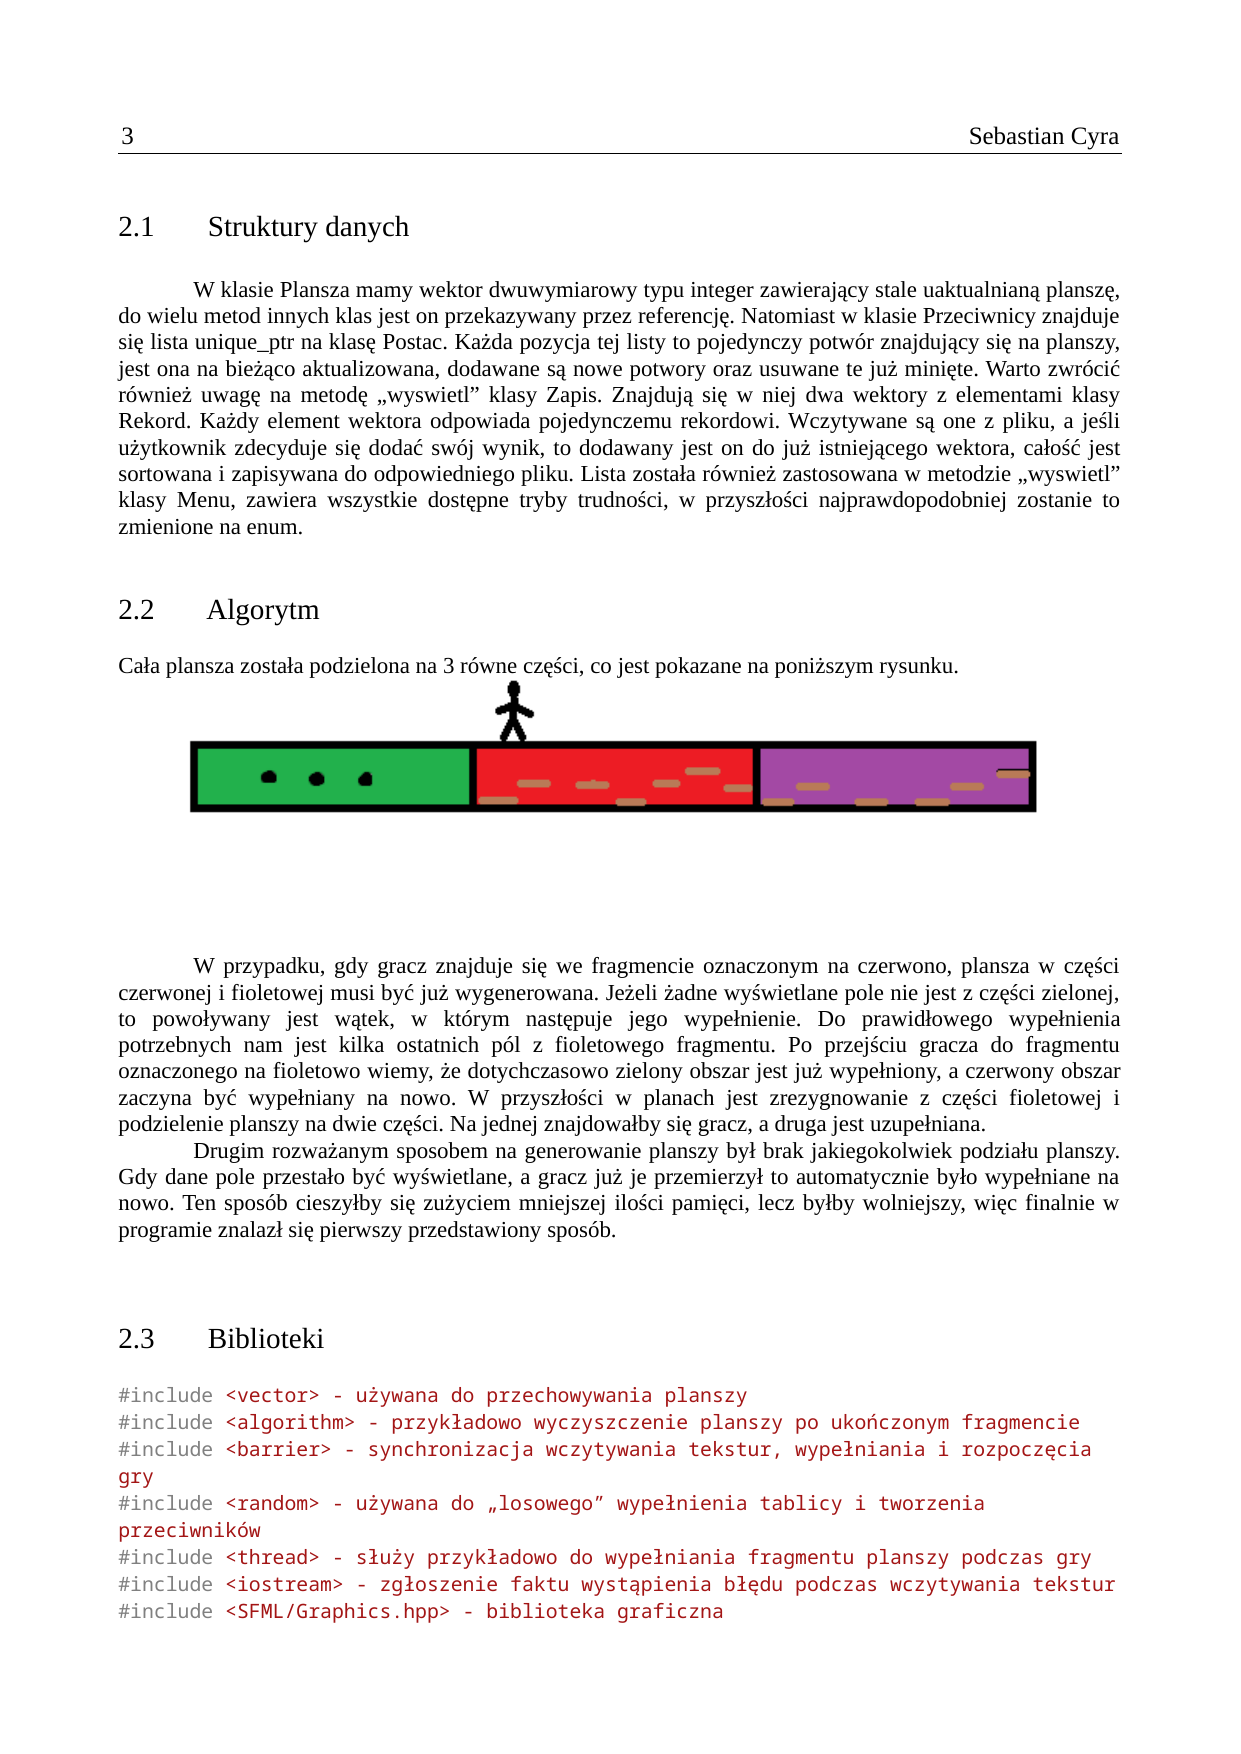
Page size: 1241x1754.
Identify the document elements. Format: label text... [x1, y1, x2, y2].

text #include <random> - używana do „losowego” wypełnienia tablicy i tworzenia przeciwników [118, 1489, 1122, 1543]
text 2.1 Struktury danych [118, 209, 1122, 242]
text #include <SFML/Graphics.hpp> - biblioteka graficzna [118, 1597, 1122, 1624]
text Cała plansza została podzielona na 3 równe części, co jest pokazane na poniższym rysunku. [118, 652, 1122, 678]
picture [118, 678, 1123, 953]
text #include <vector> - używana do przechowywania planszy [118, 1381, 1122, 1408]
text #include <barrier> - synchronizacja wczytywania tekstur, wypełniania i rozpoczęcia gry [118, 1435, 1122, 1489]
text Drugim rozważanym sposobem na generowanie planszy był brak jakiegokolwiek podziału planszy. Gdy dane pole przestało być wyświetlane, a gracz już je przemierzył to automatycznie było wypełniane na nowo. Ten sposób cieszyłby się zużyciem mniejszej ilości pamięci, lecz byłby wolniejszy, więc finalnie w programie znalazł się pierwszy przedstawiony sposób. [118, 1137, 1122, 1242]
text 2.3 Biblioteki [118, 1321, 1122, 1355]
text W klasie Plansza mamy wektor dwuwymiarowy typu integer zawierający stale uaktualnianą planszę, do wielu metod innych klas jest on przekazywany przez referencję. Natomiast w klasie Przeciwnicy znajduje się lista unique_ptr na klasę Postac. Każda pozycja tej listy to pojedynczy potwór znajdujący się na planszy, jest ona na bieżąco aktualizowana, dodawane są nowe potwory oraz usuwane te już minięte. Warto zwrócić również uwagę na metodę „wyswietl” klasy Zapis. Znajdują się w niej dwa wektory z elementami klasy Rekord. Każdy element wektora odpowiada pojedynczemu rekordowi. Wczytywane są one z pliku, a jeśli użytkownik zdecyduje się dodać swój wynik, to dodawany jest on do już istniejącego wektora, całość jest sortowana i zapisywana do odpowiedniego pliku. Lista została również zastosowana w metodzie „wyswietl” klasy Menu, zawiera wszystkie dostępne tryby trudności, w przyszłości najprawdopodobniej zostanie to zmienione na enum. [118, 276, 1122, 539]
text #include <algorithm> - przykładowo wyczyszczenie planszy po ukończonym fragmencie [118, 1408, 1122, 1435]
text W przypadku, gdy gracz znajduje się we fragmencie oznaczonym na czerwono, plansza w części czerwonej i fioletowej musi być już wygenerowana. Jeżeli żadne wyświetlane pole nie jest z części zielonej, to powoływany jest wątek, w którym następuje jego wypełnienie. Do prawidłowego wypełnienia potrzebnych nam jest kilka ostatnich pól z fioletowego fragmentu. Po przejściu gracza do fragmentu oznaczonego na fioletowo wiemy, że dotychczasowo zielony obszar jest już wypełniony, a czerwony obszar zaczyna być wypełniany na nowo. W przyszłości w planach jest zrezygnowanie z części fioletowej i podzielenie planszy na dwie części. Na jednej znajdowałby się gracz, a druga jest uzupełniana. [118, 953, 1122, 1137]
text #include <iostream> - zgłoszenie faktu wystąpienia błędu podczas wczytywania tekstur [118, 1570, 1122, 1597]
text 2.2 Algorytm [118, 592, 1122, 626]
text #include <thread> - służy przykładowo do wypełniania fragmentu planszy podczas gry [118, 1543, 1122, 1570]
